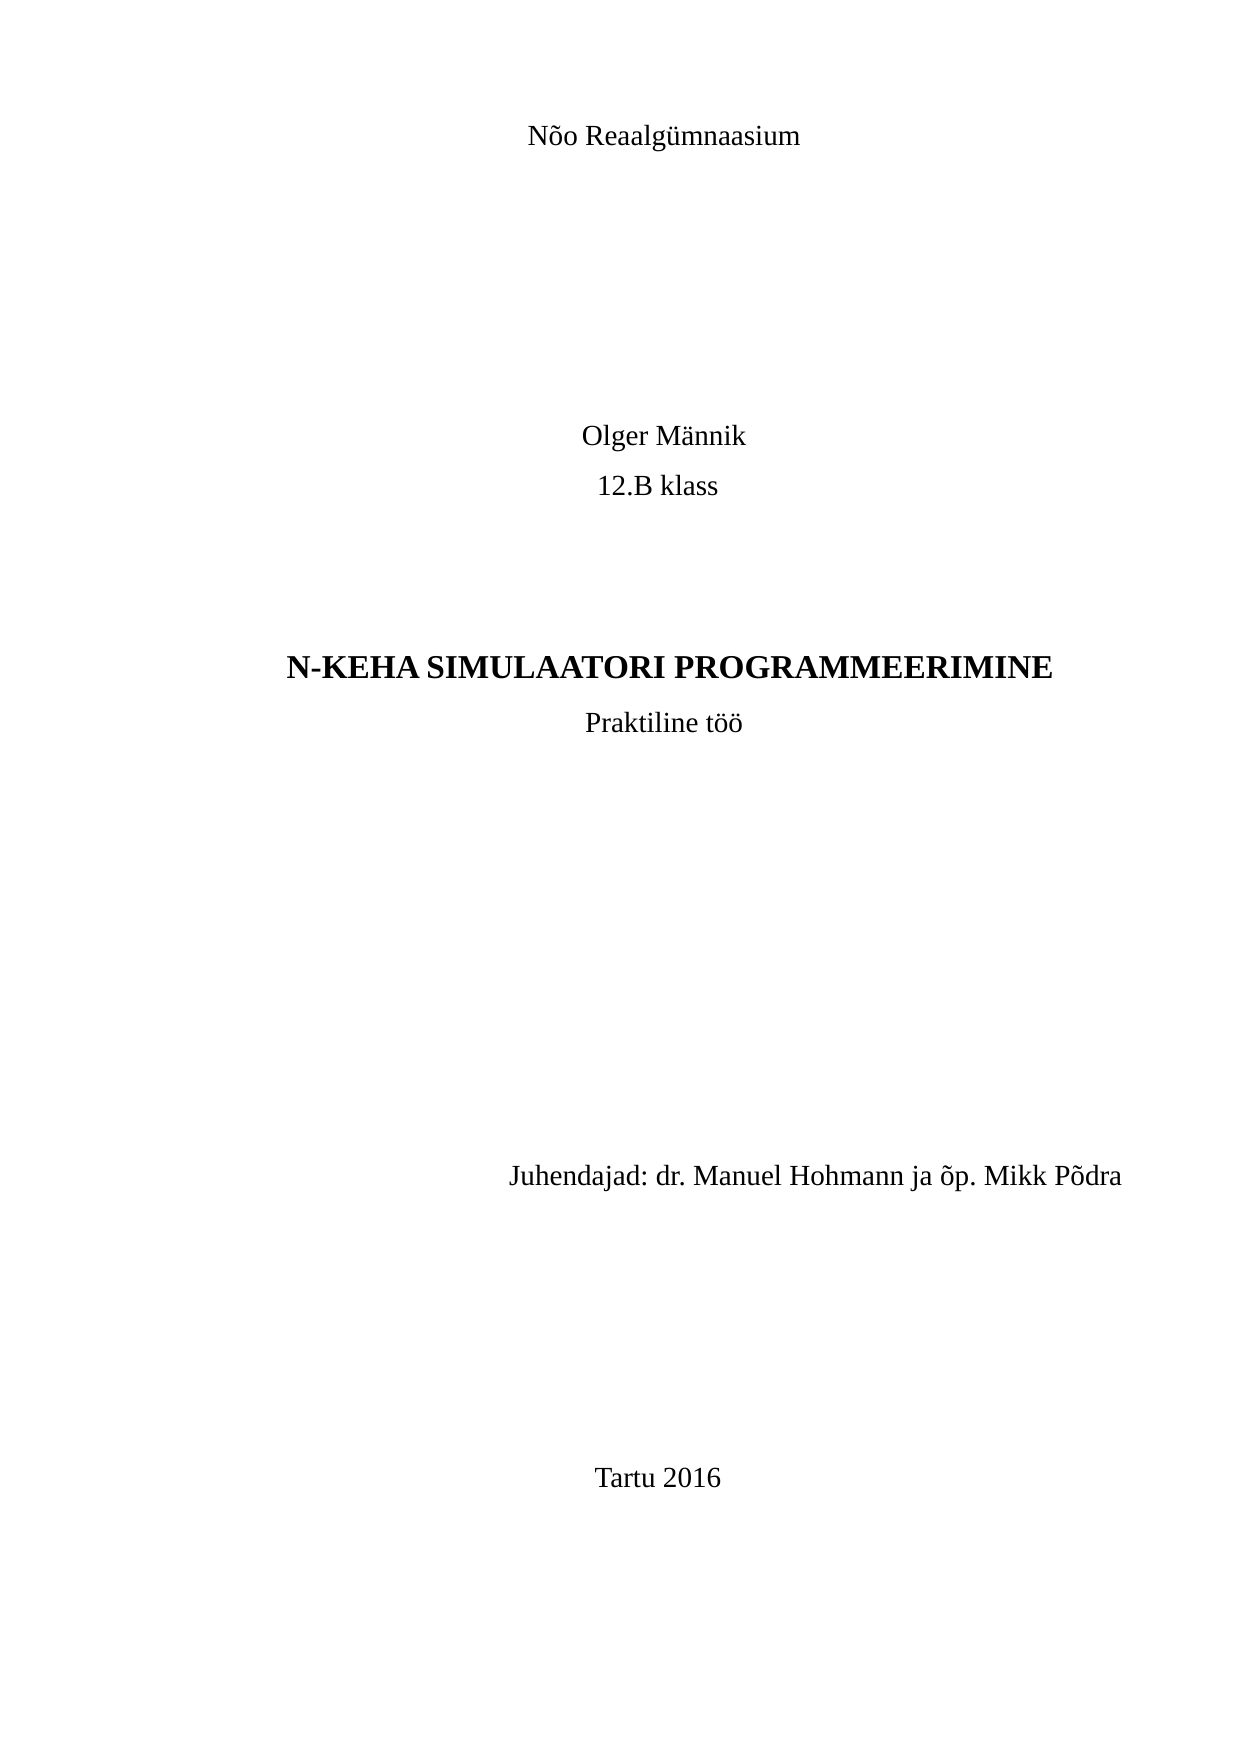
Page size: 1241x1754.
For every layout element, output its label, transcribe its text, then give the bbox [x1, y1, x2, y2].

text Olger Männik [118, 418, 1122, 451]
text Praktiline töö [118, 705, 1122, 739]
text N-KEHA SIMULAATORI PROGRAMMEERIMINE [118, 648, 1122, 686]
text 12.B klass [118, 468, 1122, 502]
text Tartu 2016 [118, 1460, 1122, 1493]
text Juhendajad: dr. Manuel Hohmann ja õp. Mikk Põdra [118, 1158, 1122, 1192]
text Nõo Reaalgümnaasium [118, 118, 1122, 152]
